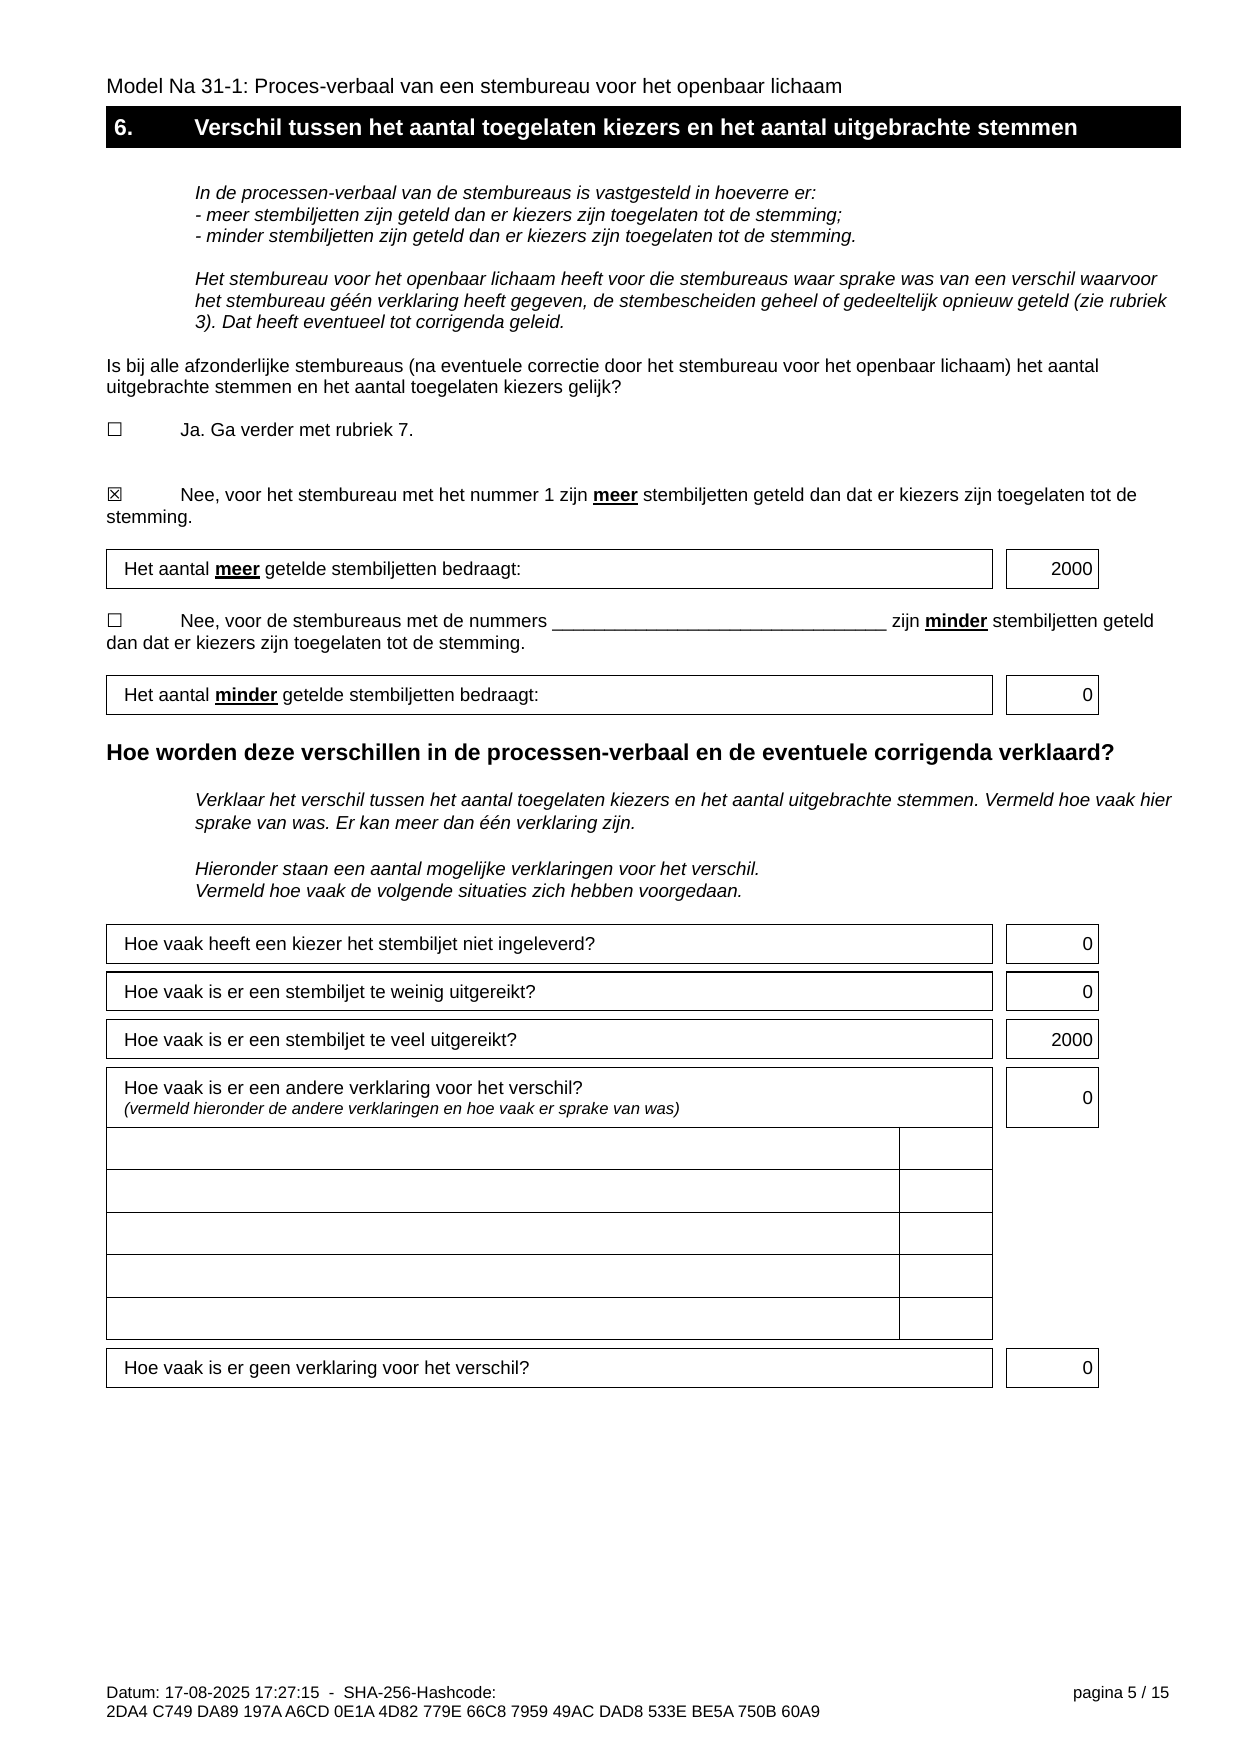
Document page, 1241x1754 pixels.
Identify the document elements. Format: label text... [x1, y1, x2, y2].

table_cell [900, 1170, 992, 1212]
table_cell [1007, 1212, 1098, 1254]
table_cell [1007, 1297, 1098, 1339]
table_cell [993, 1348, 1006, 1387]
table_cell [1099, 1254, 1181, 1297]
table_cell 0 [1007, 1068, 1098, 1127]
table_cell [107, 1128, 899, 1169]
table_cell [107, 1298, 899, 1339]
table_cell Hoe vaak is er geen verklaring voor het verschil? [107, 1349, 992, 1387]
text ☐ Ja. Ga verder met rubriek 7. [106, 419, 1181, 441]
table_cell [1099, 1067, 1181, 1127]
table_cell [993, 1067, 1006, 1127]
text Hieronder staan een aantal mogelijke verklaringen voor het verschil. [195, 856, 1181, 879]
table_cell [1099, 1019, 1181, 1058]
table_header 0 [1007, 925, 1098, 962]
text Vermeld hoe vaak de volgende situaties zich hebben voorgedaan. [195, 879, 1181, 902]
table_cell 0 [1007, 1349, 1098, 1387]
table_cell [106, 1339, 1181, 1348]
table_header 0 [1007, 676, 1098, 714]
table_cell [993, 1297, 1007, 1339]
table_cell [993, 1169, 1007, 1212]
table_cell [1007, 1254, 1098, 1297]
table_cell [1099, 1297, 1181, 1339]
text Het stembureau voor het openbaar lichaam heeft voor die stembureaus waar sprake was van een verschil waarvoor het stembureau géén verklaring heeft gegeven, de stembescheiden geheel of gedeeltelijk opnieuw geteld (zie rubriek 3). Dat heeft eventueel tot corrigenda geleid. [195, 268, 1181, 333]
text In de processen-verbaal van de stembureaus is vastgesteld in hoeverre er: [195, 182, 1181, 203]
table_cell [1099, 1348, 1181, 1387]
text Hoe worden deze verschillen in de processen-verbaal en de eventuele corrigenda verklaard? [106, 737, 1181, 766]
table_header 2000 [1007, 550, 1098, 588]
table_header [1099, 924, 1181, 962]
table_cell [106, 963, 1181, 971]
table_cell Hoe vaak is er een stembiljet te weinig uitgereikt? [107, 973, 992, 1010]
text - meer stembiljetten zijn geteld dan er kiezers zijn toegelaten tot de stemming; [195, 203, 1181, 225]
table_header [1099, 549, 1181, 588]
table_cell [1099, 971, 1181, 1010]
table_cell [1007, 1128, 1098, 1169]
table_cell [107, 1255, 899, 1297]
table_cell 2000 [1007, 1020, 1098, 1058]
table_cell [1099, 1127, 1181, 1169]
table_cell [993, 1212, 1007, 1254]
table_cell [993, 971, 1006, 1010]
table_header [993, 675, 1006, 714]
text Verklaar het verschil tussen het aantal toegelaten kiezers en het aantal uitgebrachte stemmen. Vermeld hoe vaak hier sprake van was. Er kan meer dan één verklaring zijn. [195, 787, 1181, 833]
table_cell [900, 1298, 992, 1339]
text Is bij alle afzonderlijke stembureaus (na eventuele correctie door het stembureau voor het openbaar lichaam) het aantal uitgebrachte stemmen en het aantal toegelaten kiezers gelijk? [106, 354, 1181, 398]
table_cell [993, 1254, 1007, 1297]
table_header Het aantal minder getelde stembiljetten bedraagt: [107, 676, 992, 714]
table_cell Hoe vaak is er een stembiljet te veel uitgereikt? [107, 1020, 992, 1058]
table_cell [1099, 1169, 1181, 1212]
subtitle Verschil tussen het aantal toegelaten kiezers en het aantal uitgebrachte stemmen [111, 111, 1177, 143]
table_cell [900, 1128, 992, 1169]
text ☒ Nee, voor het stembureau met het nummer 1 zijn meer stembiljetten geteld dan dat er kiezers zijn toegelaten tot de stemming. [106, 484, 1181, 527]
table_header [993, 924, 1006, 962]
table_cell [107, 1170, 899, 1212]
text ☐ Nee, voor de stembureaus met de nummers ________________________________ zijn minder stembiljetten geteld dan dat er kiezers zijn toegelaten tot de stemming. [106, 610, 1181, 653]
table_cell [107, 1213, 899, 1254]
table_cell [106, 1058, 1181, 1067]
table_header [993, 549, 1006, 588]
table_cell [1099, 1212, 1181, 1254]
table_cell 0 [1007, 973, 1098, 1010]
table_header [1099, 675, 1181, 714]
table_cell Hoe vaak is er een andere verklaring voor het verschil? (vermeld hieronder de andere verklaringen en hoe vaak er sprake van was) [107, 1068, 992, 1127]
table_cell [993, 1019, 1006, 1058]
table_header Hoe vaak heeft een kiezer het stembiljet niet ingeleverd? [107, 925, 992, 962]
table_header Het aantal meer getelde stembiljetten bedraagt: [107, 550, 992, 588]
table_cell [900, 1213, 992, 1254]
table_cell [900, 1255, 992, 1297]
table_cell [993, 1127, 1007, 1169]
table_cell [1007, 1169, 1098, 1212]
table_cell [106, 1010, 1181, 1019]
text - minder stembiljetten zijn geteld dan er kiezers zijn toegelaten tot de stemming. [195, 225, 1181, 247]
